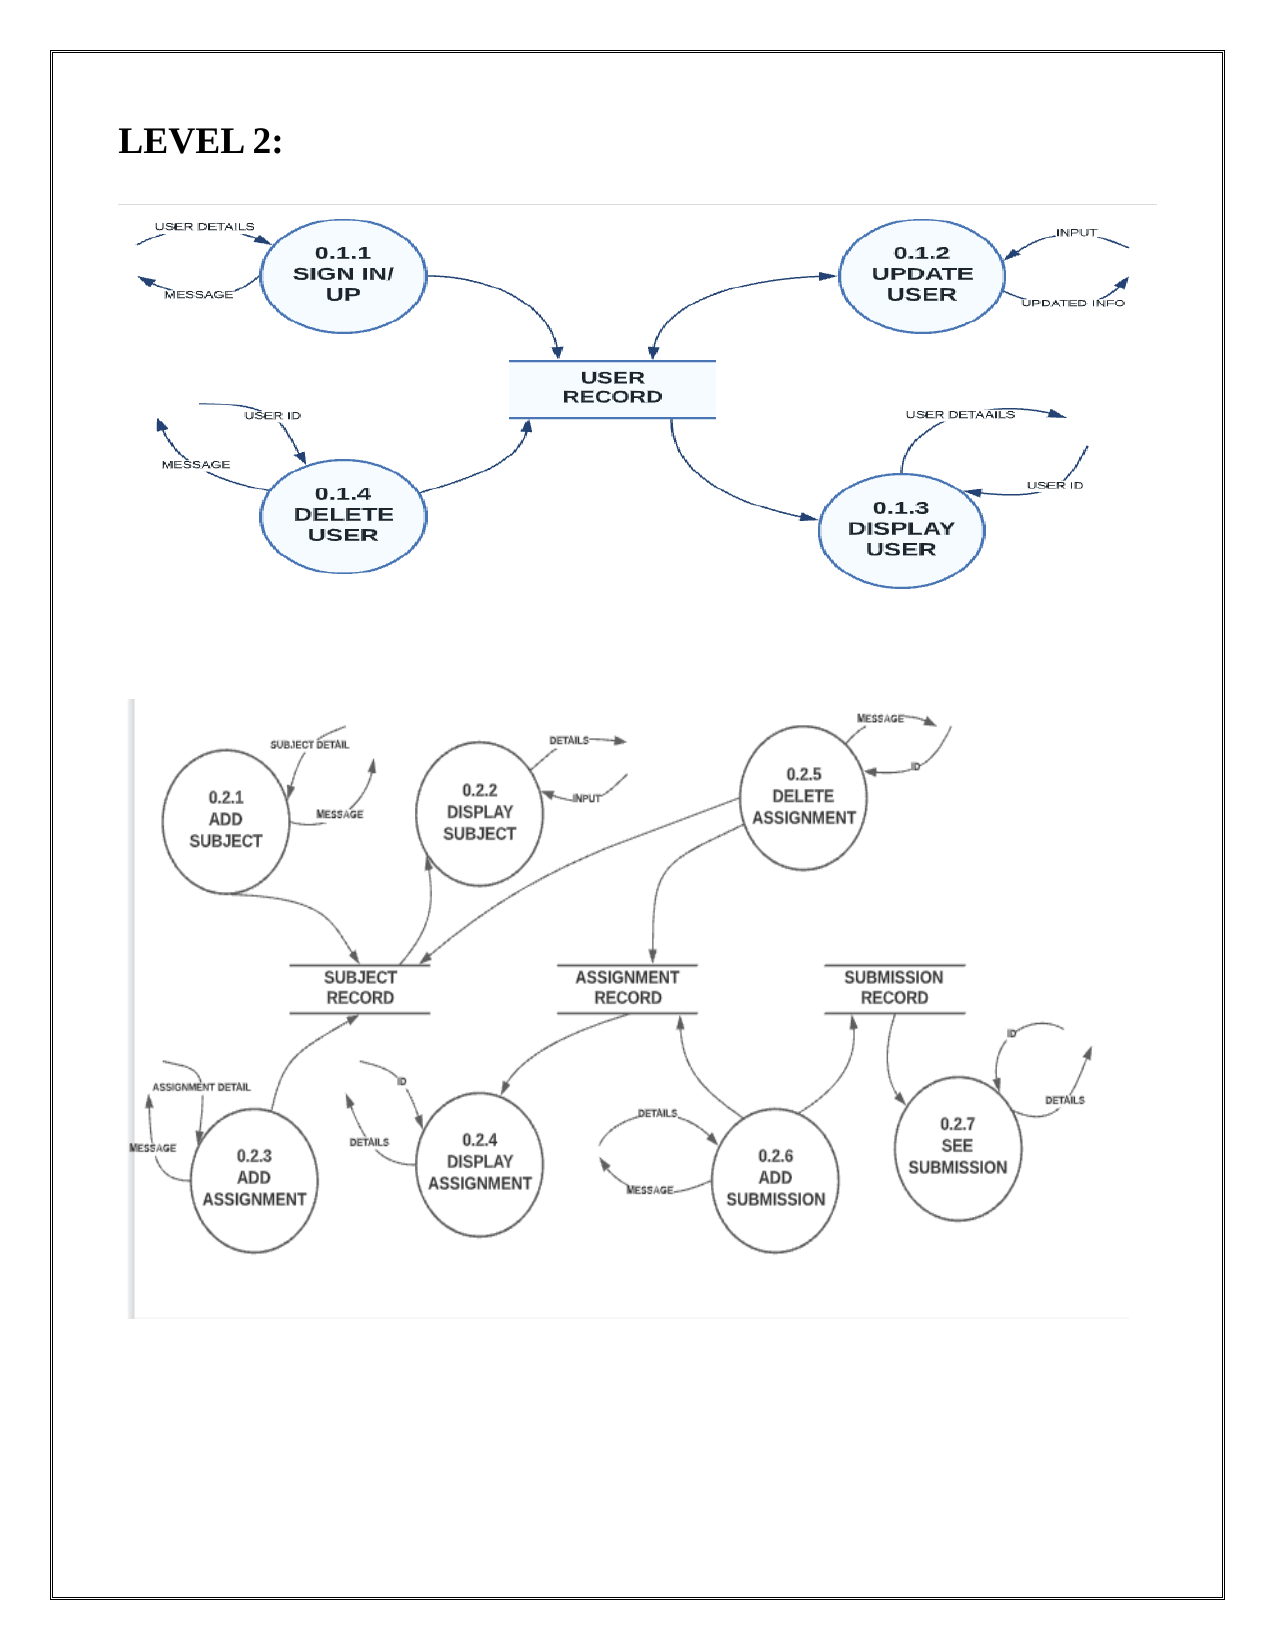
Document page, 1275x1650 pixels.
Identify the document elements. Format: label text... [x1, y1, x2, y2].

picture [127, 699, 1129, 1319]
text LEVEL 2: [118, 118, 1157, 161]
picture [118, 204, 1157, 606]
